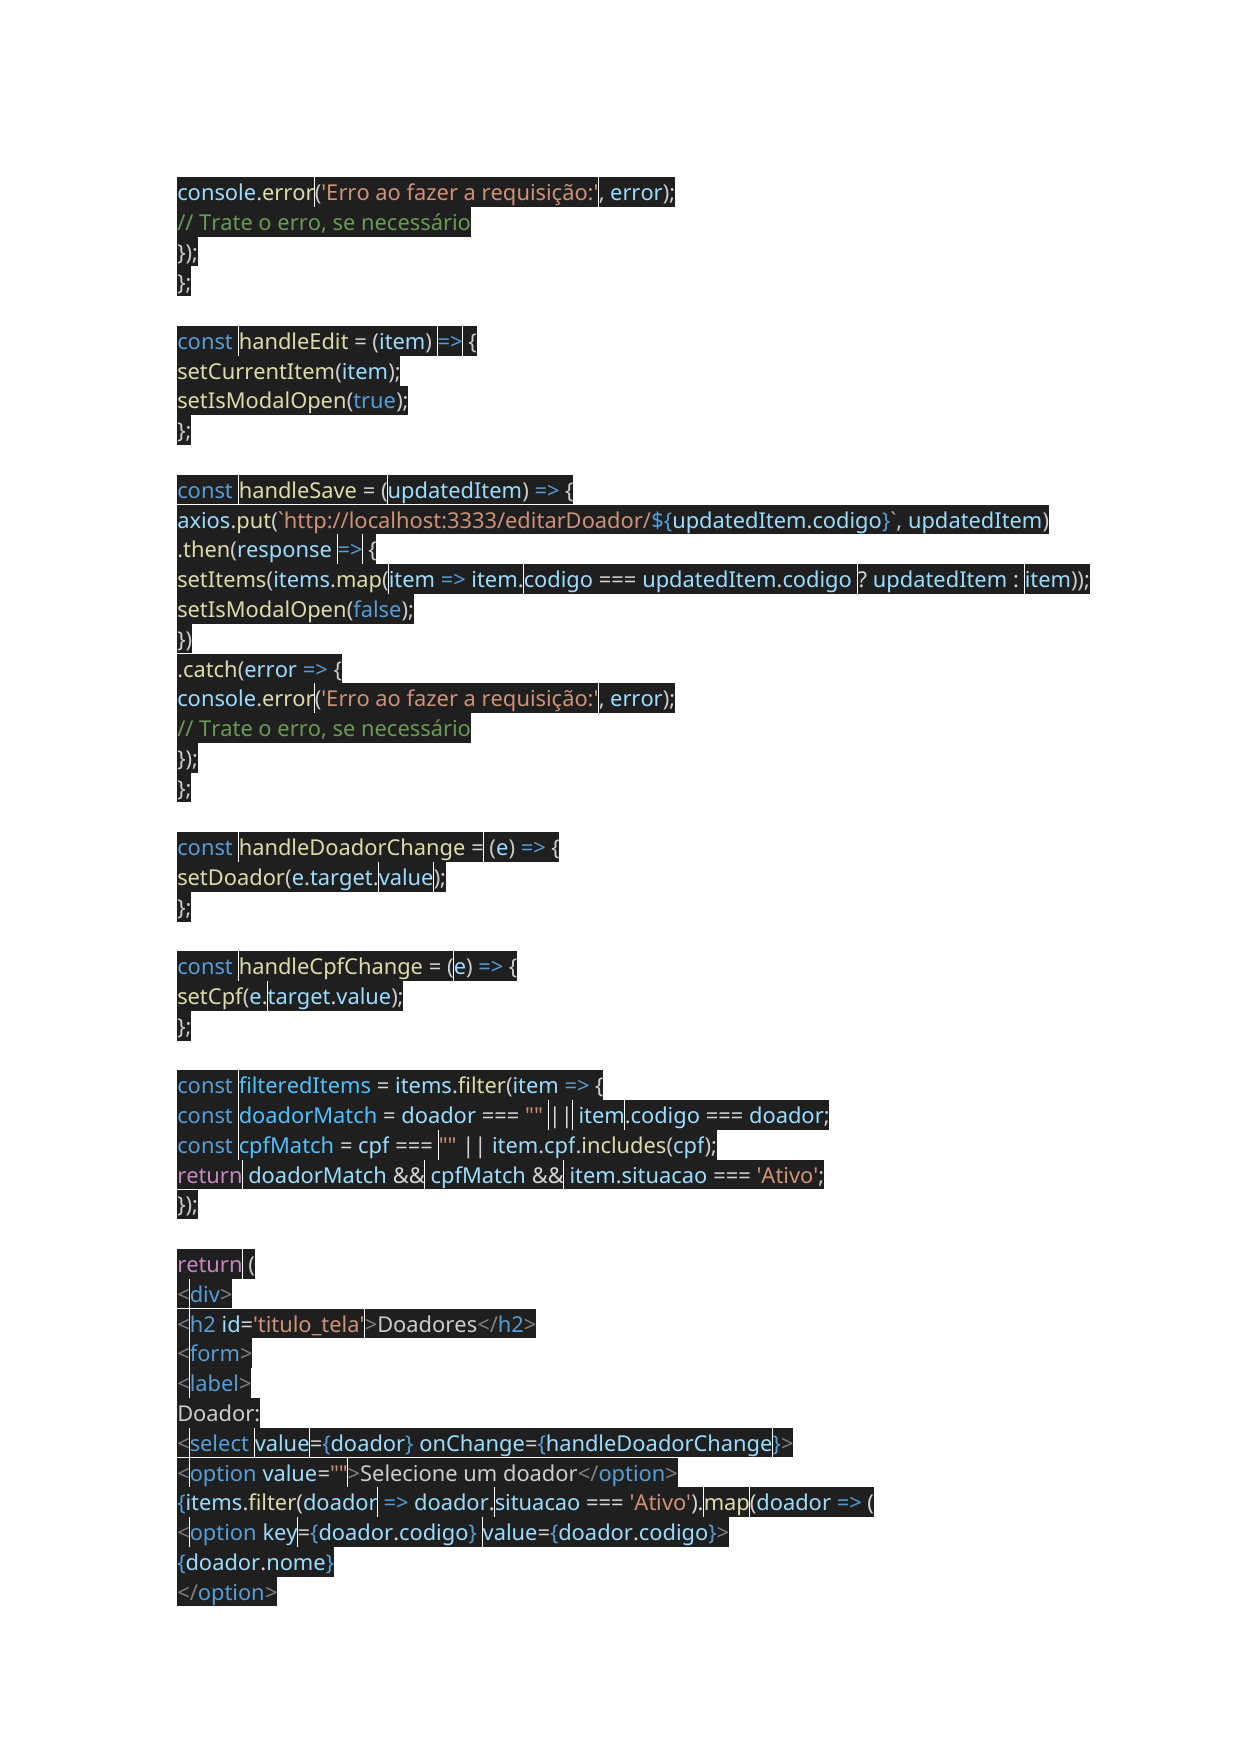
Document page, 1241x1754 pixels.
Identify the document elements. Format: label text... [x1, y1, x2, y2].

text <select value={doador} onChange={handleDoadorChange}> [177, 1428, 1122, 1457]
text const handleSave = (updatedItem) => { [177, 475, 1122, 504]
text const handleEdit = (item) => { [177, 326, 1122, 356]
text <form> [177, 1338, 1122, 1368]
text setIsModalOpen(true); [177, 386, 1122, 415]
text return ( [177, 1249, 1122, 1279]
text }; [177, 1011, 1122, 1041]
text setCpf(e.target.value); [177, 981, 1122, 1011]
text setCurrentItem(item); [177, 356, 1122, 386]
text // Trate o erro, se necessário [177, 713, 1122, 743]
text }) [177, 624, 1122, 653]
text {items.filter(doador => doador.situacao === 'Ativo').map(doador => ( [177, 1487, 1122, 1517]
text console.error('Erro ao fazer a requisição:', error); [177, 177, 1122, 207]
text setIsModalOpen(false); [177, 594, 1122, 624]
text }; [177, 415, 1122, 445]
text .catch(error => { [177, 653, 1122, 683]
text const handleDoadorChange = (e) => { [177, 832, 1122, 862]
text <h2 id='titulo_tela'>Doadores</h2> [177, 1308, 1122, 1338]
text <option key={doador.codigo} value={doador.codigo}> [177, 1517, 1122, 1547]
text <div> [177, 1279, 1122, 1308]
text const cpfMatch = cpf === "" || item.cpf.includes(cpf); [177, 1130, 1122, 1160]
text setItems(items.map(item => item.codigo === updatedItem.codigo ? updatedItem : item)); [177, 564, 1122, 594]
text const doadorMatch = doador === "" || item.codigo === doador; [177, 1100, 1122, 1130]
text console.error('Erro ao fazer a requisição:', error); [177, 683, 1122, 713]
text }); [177, 1189, 1122, 1219]
text // Trate o erro, se necessário [177, 207, 1122, 237]
text <option value="">Selecione um doador</option> [177, 1457, 1122, 1487]
text }); [177, 237, 1122, 266]
text </option> [177, 1577, 1122, 1606]
text <label> [177, 1368, 1122, 1398]
text }; [177, 266, 1122, 296]
text const handleCpfChange = (e) => { [177, 951, 1122, 981]
text Doador: [177, 1398, 1122, 1428]
text }; [177, 773, 1122, 802]
text }; [177, 892, 1122, 922]
text }); [177, 743, 1122, 773]
text {doador.nome} [177, 1547, 1122, 1577]
text setDoador(e.target.value); [177, 862, 1122, 892]
text return doadorMatch && cpfMatch && item.situacao === 'Ativo'; [177, 1160, 1122, 1189]
text const filteredItems = items.filter(item => { [177, 1070, 1122, 1100]
text axios.put(`http://localhost:3333/editarDoador/${updatedItem.codigo}`, updatedItem) [177, 504, 1122, 534]
text .then(response => { [177, 534, 1122, 564]
